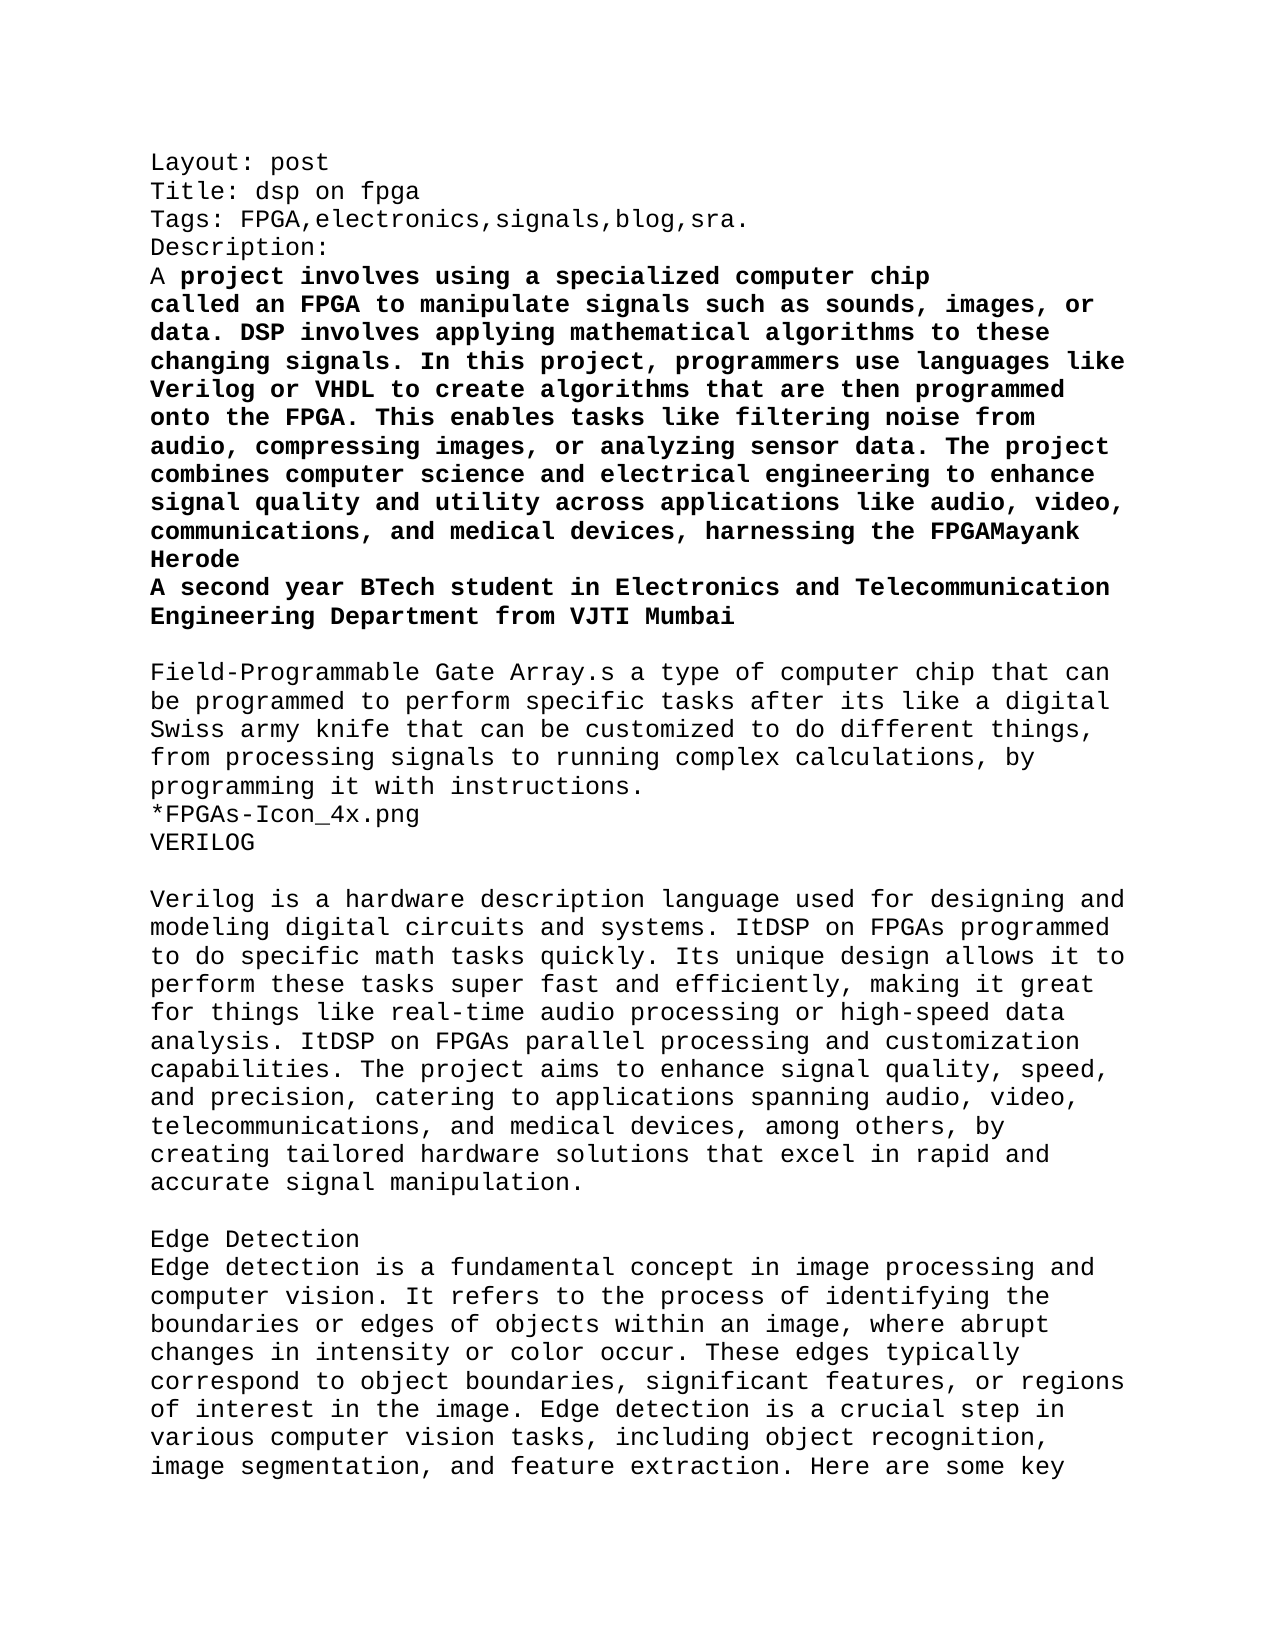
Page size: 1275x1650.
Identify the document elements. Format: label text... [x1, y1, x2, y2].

text A project involves using a specialized computer chip [150, 263, 1125, 292]
text Edge Detection [150, 1227, 1125, 1255]
text *FPGAs-Icon_4x.png [150, 802, 1125, 830]
text Verilog is a hardware description language used for designing and modeling digital circuits and systems. ItDSP on FPGAs programmed to do specific math tasks quickly. Its unique design allows it to perform these tasks super fast and efficiently, making it great for things like real-time audio processing or high-speed data analysis. ItDSP on FPGAs parallel processing and customization capabilities. The project aims to enhance signal quality, speed, and precision, catering to applications spanning audio, video, telecommunications, and medical devices, among others, by creating tailored hardware solutions that excel in rapid and accurate signal manipulation. [150, 887, 1125, 1198]
text A second year BTech student in Electronics and Telecommunication Engineering Department from VJTI Mumbai [150, 575, 1125, 632]
text Tags: FPGA,electronics,signals,blog,sra. [150, 207, 1125, 235]
text Title: dsp on fpga [150, 178, 1125, 207]
text Field-Programmable Gate Array.s a type of computer chip that can be programmed to perform specific tasks after its like a digital Swiss army knife that can be customized to do different things, from processing signals to running complex calculations, by programming it with instructions. [150, 660, 1125, 802]
text Layout: post [150, 150, 1125, 178]
text VERILOG [150, 830, 1125, 858]
text called an FPGA to manipulate signals such as sounds, images, or data. DSP involves applying mathematical algorithms to these changing signals. In this project, programmers use languages like Verilog or VHDL to create algorithms that are then programmed onto the FPGA. This enables tasks like filtering noise from audio, compressing images, or analyzing sensor data. The project combines computer science and electrical engineering to enhance signal quality and utility across applications like audio, video, communications, and medical devices, harnessing the FPGAMayank Herode [150, 292, 1125, 575]
text Description: [150, 235, 1125, 263]
text Edge detection is a fundamental concept in image processing and computer vision. It refers to the process of identifying the boundaries or edges of objects within an image, where abrupt changes in intensity or color occur. These edges typically correspond to object boundaries, significant features, or regions of interest in the image. Edge detection is a crucial step in various computer vision tasks, including object recognition, image segmentation, and feature extraction. Here are some key [150, 1255, 1125, 1482]
